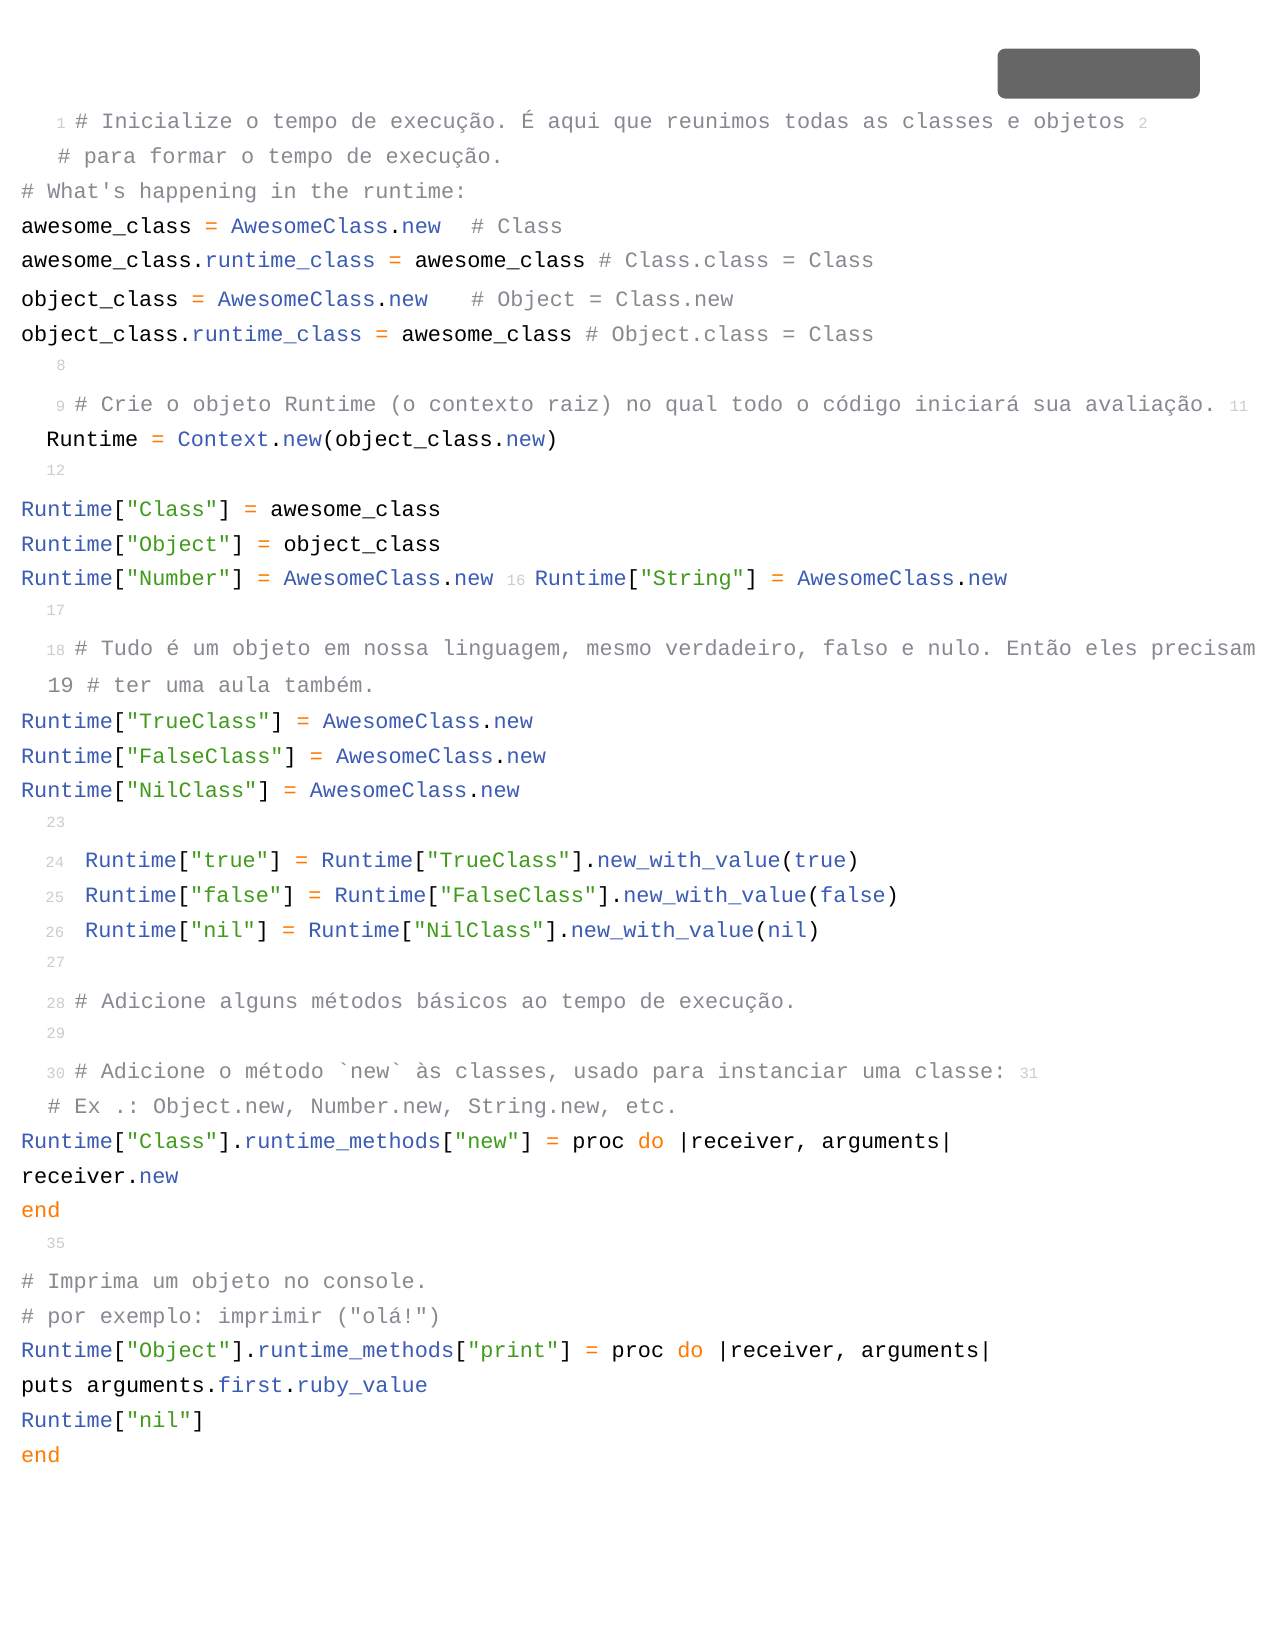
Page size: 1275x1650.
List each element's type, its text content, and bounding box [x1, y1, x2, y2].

text 29 [46, 1025, 1219, 1043]
list Runtime["NilClass"] = AwesomeClass.new [0, 780, 1274, 804]
text 35 [46, 1235, 1219, 1253]
list Runtime["Number"] = AwesomeClass.new 16 Runtime["String"] = AwesomeClass.new [0, 567, 1274, 592]
list Runtime["FalseClass"] = AwesomeClass.new [0, 745, 1274, 770]
text 28 # Adicione alguns métodos básicos ao tempo de execução. [46, 989, 1274, 1015]
text 8 [56, 358, 1219, 376]
list Runtime["Object"] = object_class [0, 533, 1274, 557]
list Runtime["nil"] [0, 1409, 1274, 1434]
list # por exemplo: imprimir ("olá!") [0, 1305, 1274, 1330]
text 23 [46, 814, 1219, 832]
list # Imprima um objeto no console. [0, 1270, 1274, 1295]
text 30 # Adicione o método `new` às classes, usado para instanciar uma classe: 31 # Ex .: Object.new, Number.new, String.new, etc. [46, 1060, 1052, 1121]
list end [0, 1444, 1274, 1468]
text 27 [46, 954, 1219, 972]
list object_class.runtime_class = awesome_class # Object.class = Class [0, 323, 1274, 348]
text runtime/bootstrap.rb [21, 67, 997, 93]
list receiver.new [0, 1165, 1274, 1190]
list Runtime["Class"].runtime_methods["new"] = proc do |receiver, arguments| [0, 1130, 1274, 1155]
text 18 # Tudo é um objeto em nossa linguagem, mesmo verdadeiro, falso e nulo. Então eles precisam 19 # ter uma aula também. [46, 637, 1274, 698]
text 9 # Crie o objeto Runtime (o contexto raiz) no qual todo o código iniciará sua avaliação. 11 Runtime = Context.new(object_class.new) [46, 393, 1262, 453]
list puts arguments.first.ruby_value [0, 1374, 1274, 1399]
list object_class = AwesomeClass.new # Object = Class.new [0, 288, 1274, 313]
list # What's happening in the runtime: [0, 180, 1274, 205]
list awesome_class.runtime_class = awesome_class # Class.class = Class [0, 250, 1274, 274]
text 1 # Inicialize o tempo de execução. É aqui que reunimos todas as classes e objetos 2 # para formar o tempo de execução. [56, 111, 1160, 170]
text 17 [46, 602, 1219, 620]
list Runtime["TrueClass"] = AwesomeClass.new [0, 710, 1274, 735]
list awesome_class = AwesomeClass.new # Class [0, 215, 1274, 240]
list Runtime["nil"] = Runtime["NilClass"].new_with_value(nil) [45, 919, 1274, 944]
list Runtime["false"] = Runtime["FalseClass"].new_with_value(false) [45, 884, 1274, 909]
list Runtime["Object"].runtime_methods["print"] = proc do |receiver, arguments| [0, 1339, 1274, 1364]
list Runtime["true"] = Runtime["TrueClass"].new_with_value(true) [45, 850, 1274, 874]
list Runtime["Class"] = awesome_class [0, 498, 1274, 523]
text 12 [46, 463, 1219, 481]
list end [0, 1199, 1274, 1224]
